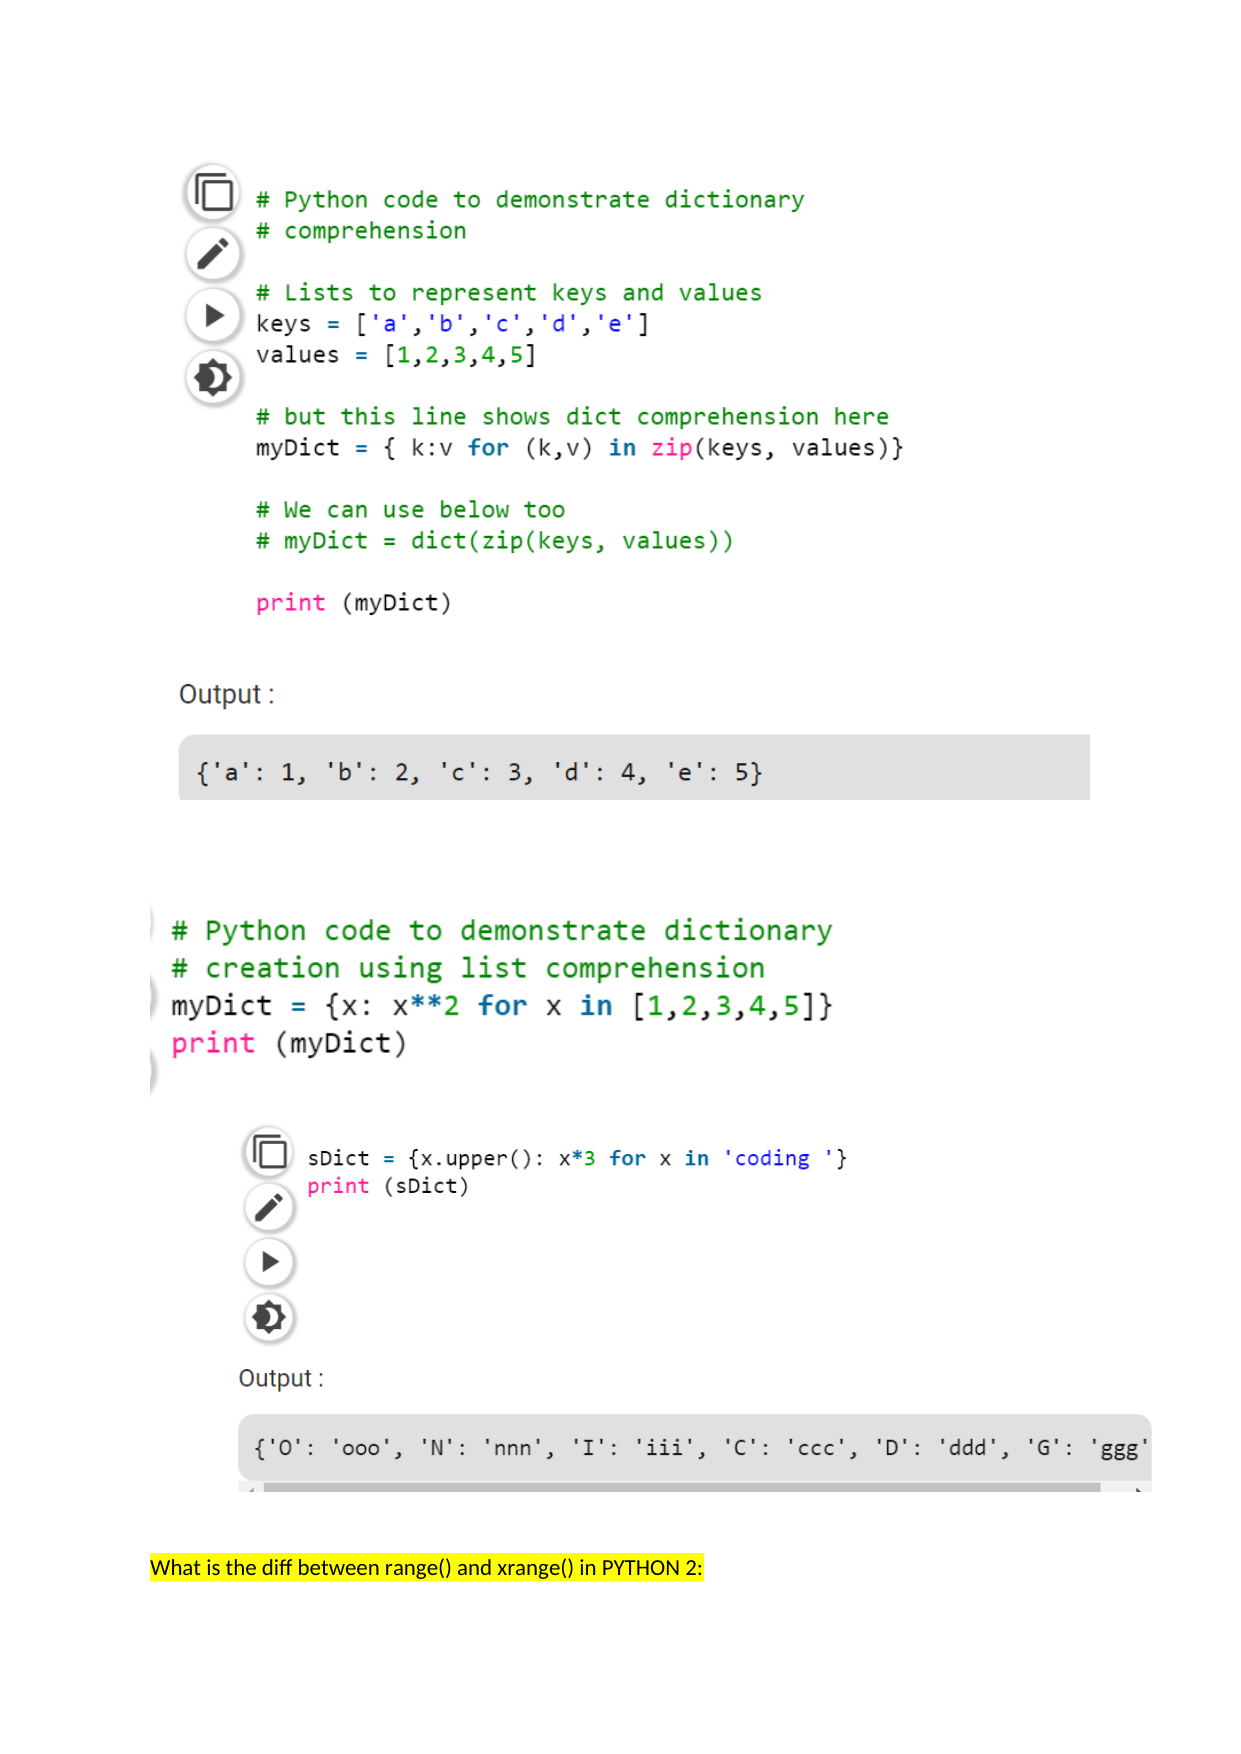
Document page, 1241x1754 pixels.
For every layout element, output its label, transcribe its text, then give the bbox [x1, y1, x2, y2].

text What is the diff between range() and xrange() in PYTHON 2: [150, 1553, 1090, 1581]
